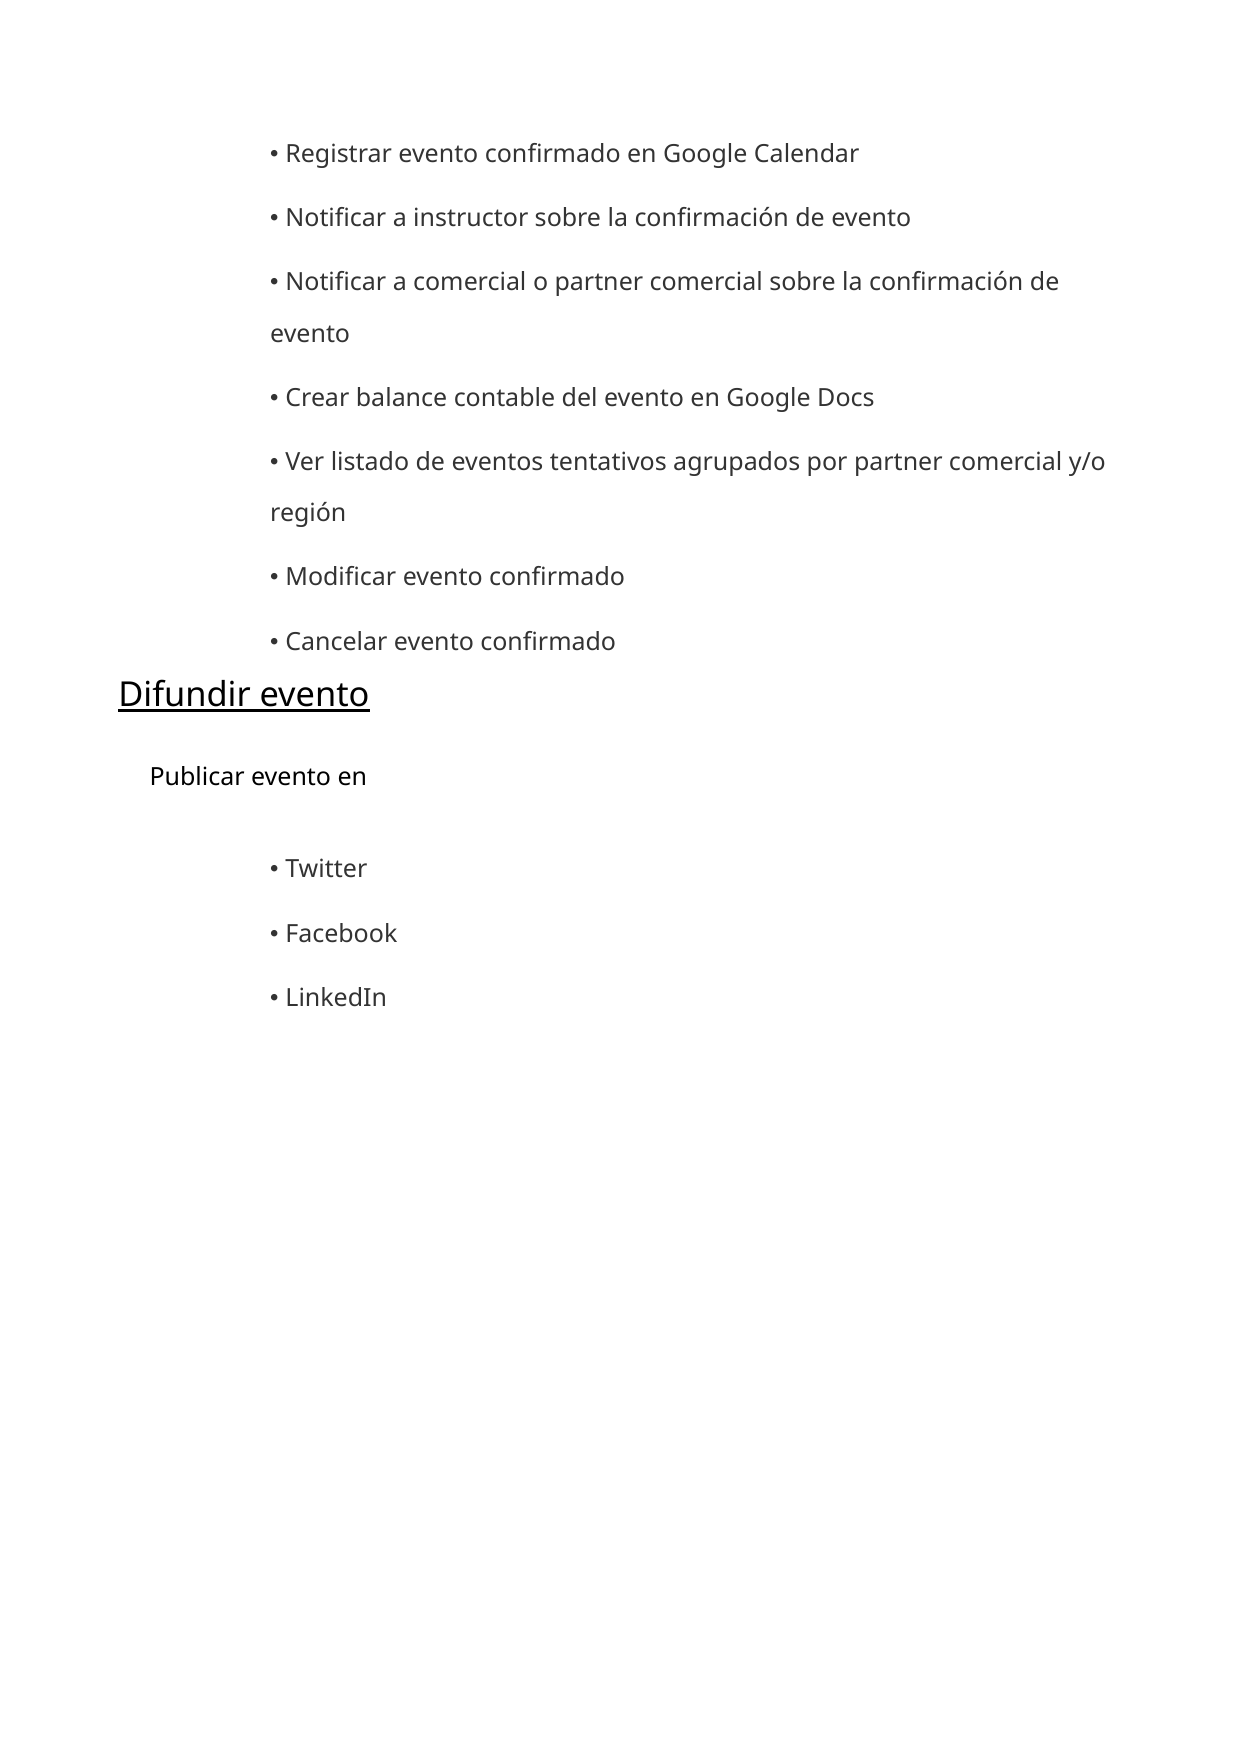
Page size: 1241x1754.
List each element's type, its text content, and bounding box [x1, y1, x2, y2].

list Registrar evento confirmado en Google Calendar [196, 118, 1122, 170]
list Crear balance contable del evento en Google Docs [196, 362, 1122, 413]
list Modificar evento confirmado [196, 542, 1122, 593]
subtitle Publicar evento en [149, 759, 1122, 793]
list Ver listado de eventos tentativos agrupados por partner comercial y/o región [196, 426, 1122, 529]
subtitle Difundir evento [118, 670, 1122, 717]
list LinkedIn [196, 962, 1122, 1013]
list Notificar a instructor sobre la confirmación de evento [196, 182, 1122, 234]
list Twitter [196, 834, 1122, 885]
list Cancelar evento confirmado [196, 606, 1122, 657]
list Facebook [196, 898, 1122, 949]
list Notificar a comercial o partner comercial sobre la confirmación de evento [196, 246, 1122, 349]
